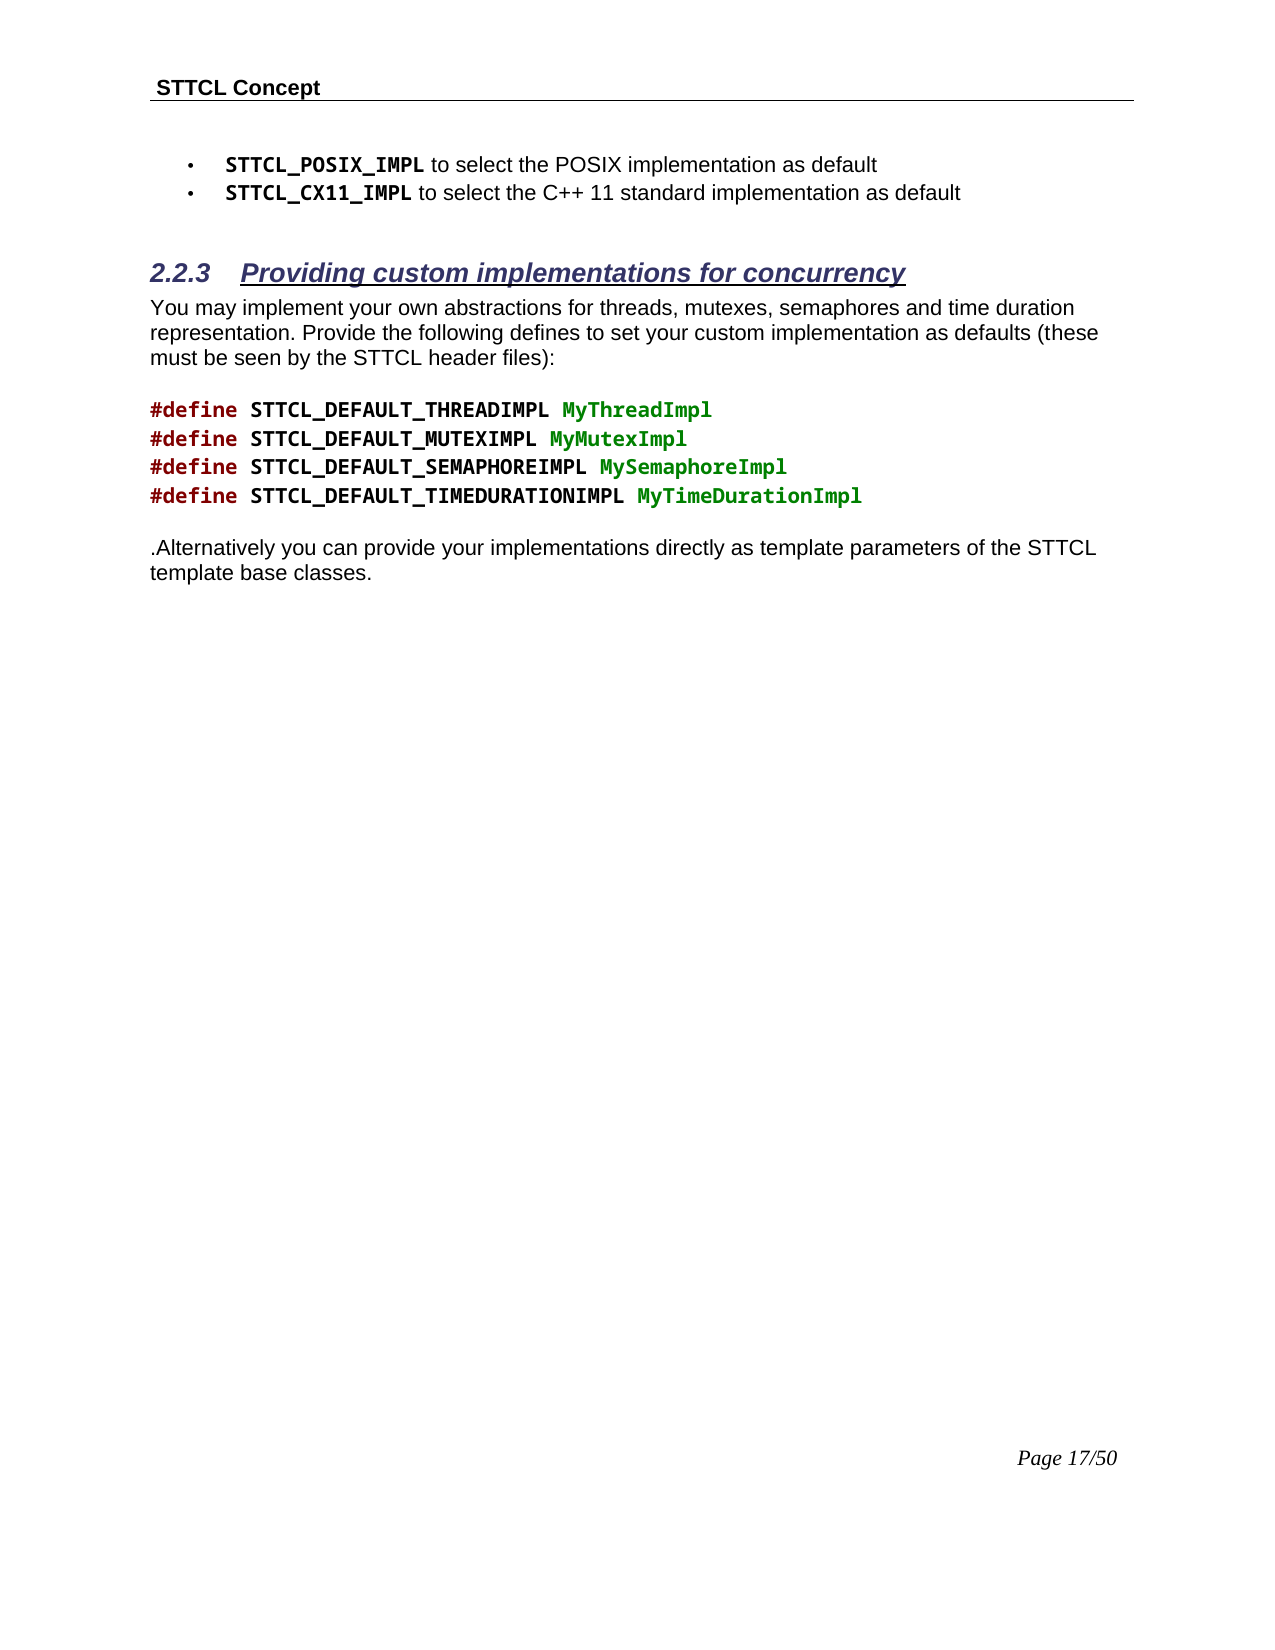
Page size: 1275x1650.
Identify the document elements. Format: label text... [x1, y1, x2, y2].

text #define STTCL_DEFAULT_MUTEXIMPL MyMutexImpl [150, 424, 1125, 452]
list STTCL_POSIX_IMPL to select the POSIX implementation as default [187, 150, 1125, 178]
text #define STTCL_DEFAULT_THREADIMPL MyThreadImpl [150, 395, 1125, 424]
text .Alternatively you can provide your implementations directly as template parameters of the STTCL template base classes. [150, 534, 1125, 585]
text You may implement your own abstractions for threads, mutexes, semaphores and time duration representation. Provide the following defines to set your custom implementation as defaults (these must be seen by the STTCL header files): [150, 294, 1125, 370]
text #define STTCL_DEFAULT_TIMEDURATIONIMPL MyTimeDurationImpl [150, 481, 1125, 509]
subtitle Providing custom implementations for concurrency [150, 257, 1125, 288]
text #define STTCL_DEFAULT_SEMAPHOREIMPL MySemaphoreImpl [150, 452, 1125, 481]
list STTCL_CX11_IMPL to select the C++ 11 standard implementation as default [187, 178, 1125, 207]
